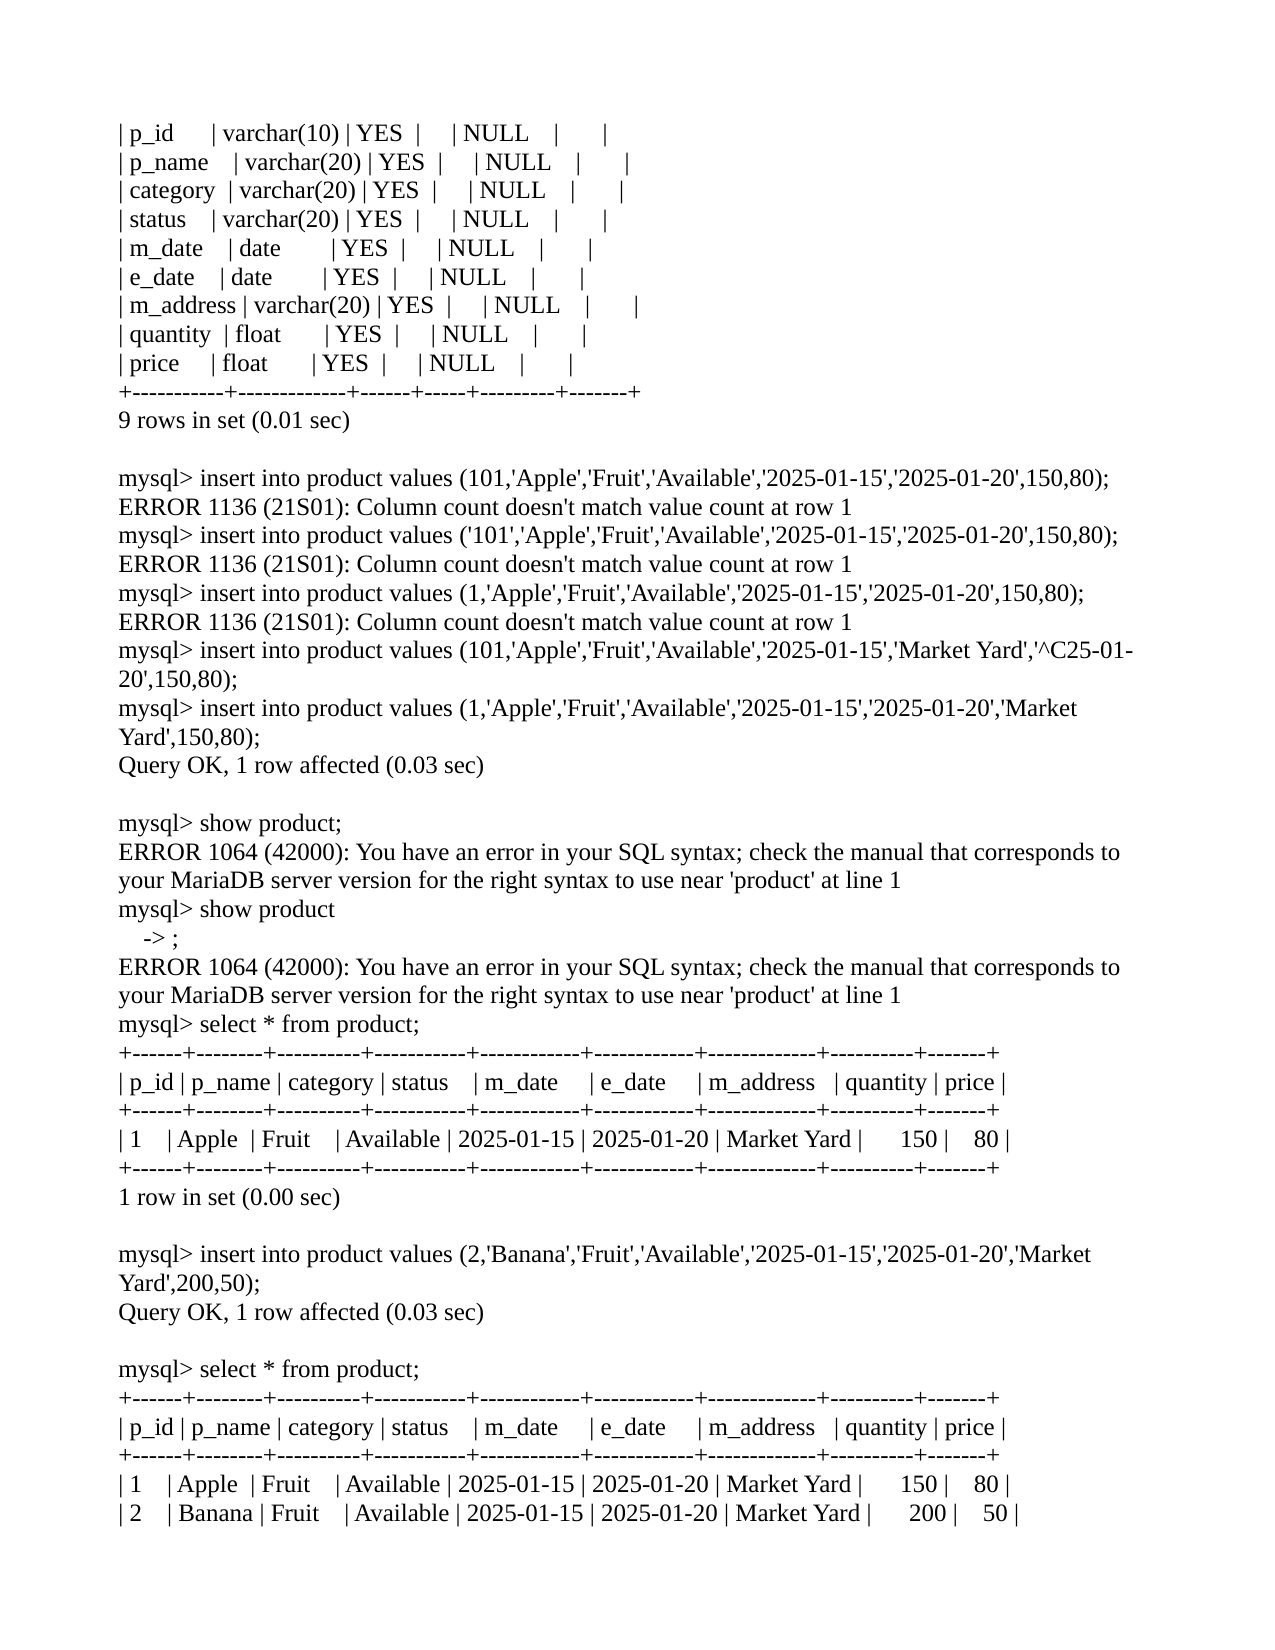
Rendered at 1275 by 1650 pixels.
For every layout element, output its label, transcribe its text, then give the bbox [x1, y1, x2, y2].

text mysql> insert into product values (2,'Banana','Fruit','Available','2025-01-15','2025-01-20','Market Yard',200,50); [118, 1239, 1157, 1297]
text ERROR 1136 (21S01): Column count doesn't match value count at row 1 [118, 492, 1157, 521]
text | p_id | p_name | category | status | m_date | e_date | m_address | quantity | price | [118, 1412, 1157, 1441]
text mysql> select * from product; [118, 1354, 1157, 1383]
text mysql> insert into product values (101,'Apple','Fruit','Available','2025-01-15','Market Yard','^C25-01-20',150,80); [118, 636, 1157, 693]
text mysql> insert into product values (1,'Apple','Fruit','Available','2025-01-15','2025-01-20',150,80); [118, 578, 1157, 607]
text Query OK, 1 row affected (0.03 sec) [118, 1297, 1157, 1326]
text | 2 | Banana | Fruit | Available | 2025-01-15 | 2025-01-20 | Market Yard | 200 | 50 | [118, 1498, 1157, 1527]
text mysql> insert into product values (1,'Apple','Fruit','Available','2025-01-15','2025-01-20','Market Yard',150,80); [118, 693, 1157, 751]
text | quantity | float | YES | | NULL | | [118, 319, 1157, 348]
text ERROR 1136 (21S01): Column count doesn't match value count at row 1 [118, 549, 1157, 578]
text | status | varchar(20) | YES | | NULL | | [118, 204, 1157, 233]
text +------+--------+----------+-----------+------------+------------+-------------+----------+-------+ [118, 1153, 1157, 1182]
text | category | varchar(20) | YES | | NULL | | [118, 176, 1157, 204]
text +------+--------+----------+-----------+------------+------------+-------------+----------+-------+ [118, 1096, 1157, 1124]
text mysql> select * from product; [118, 1009, 1157, 1038]
text | e_date | date | YES | | NULL | | [118, 262, 1157, 291]
text +-----------+-------------+------+-----+---------+-------+ [118, 377, 1157, 406]
text 1 row in set (0.00 sec) [118, 1182, 1157, 1211]
text | p_id | p_name | category | status | m_date | e_date | m_address | quantity | price | [118, 1067, 1157, 1096]
text | p_name | varchar(20) | YES | | NULL | | [118, 147, 1157, 176]
text ERROR 1064 (42000): You have an error in your SQL syntax; check the manual that corresponds to your MariaDB server version for the right syntax to use near 'product' at line 1 [118, 952, 1157, 1009]
text mysql> insert into product values ('101','Apple','Fruit','Available','2025-01-15','2025-01-20',150,80); [118, 521, 1157, 549]
text Query OK, 1 row affected (0.03 sec) [118, 751, 1157, 779]
text 9 rows in set (0.01 sec) [118, 406, 1157, 434]
text +------+--------+----------+-----------+------------+------------+-------------+----------+-------+ [118, 1038, 1157, 1067]
text | price | float | YES | | NULL | | [118, 348, 1157, 377]
text | 1 | Apple | Fruit | Available | 2025-01-15 | 2025-01-20 | Market Yard | 150 | 80 | [118, 1124, 1157, 1153]
text | m_date | date | YES | | NULL | | [118, 233, 1157, 262]
text +------+--------+----------+-----------+------------+------------+-------------+----------+-------+ [118, 1383, 1157, 1412]
text | 1 | Apple | Fruit | Available | 2025-01-15 | 2025-01-20 | Market Yard | 150 | 80 | [118, 1469, 1157, 1498]
text ERROR 1064 (42000): You have an error in your SQL syntax; check the manual that corresponds to your MariaDB server version for the right syntax to use near 'product' at line 1 [118, 837, 1157, 894]
text -> ; [118, 923, 1157, 952]
text ERROR 1136 (21S01): Column count doesn't match value count at row 1 [118, 607, 1157, 636]
text mysql> show product [118, 894, 1157, 923]
text mysql> insert into product values (101,'Apple','Fruit','Available','2025-01-15','2025-01-20',150,80); [118, 463, 1157, 492]
text +------+--------+----------+-----------+------------+------------+-------------+----------+-------+ [118, 1441, 1157, 1469]
text | m_address | varchar(20) | YES | | NULL | | [118, 291, 1157, 319]
text | p_id | varchar(10) | YES | | NULL | | [118, 118, 1157, 147]
text mysql> show product; [118, 808, 1157, 837]
